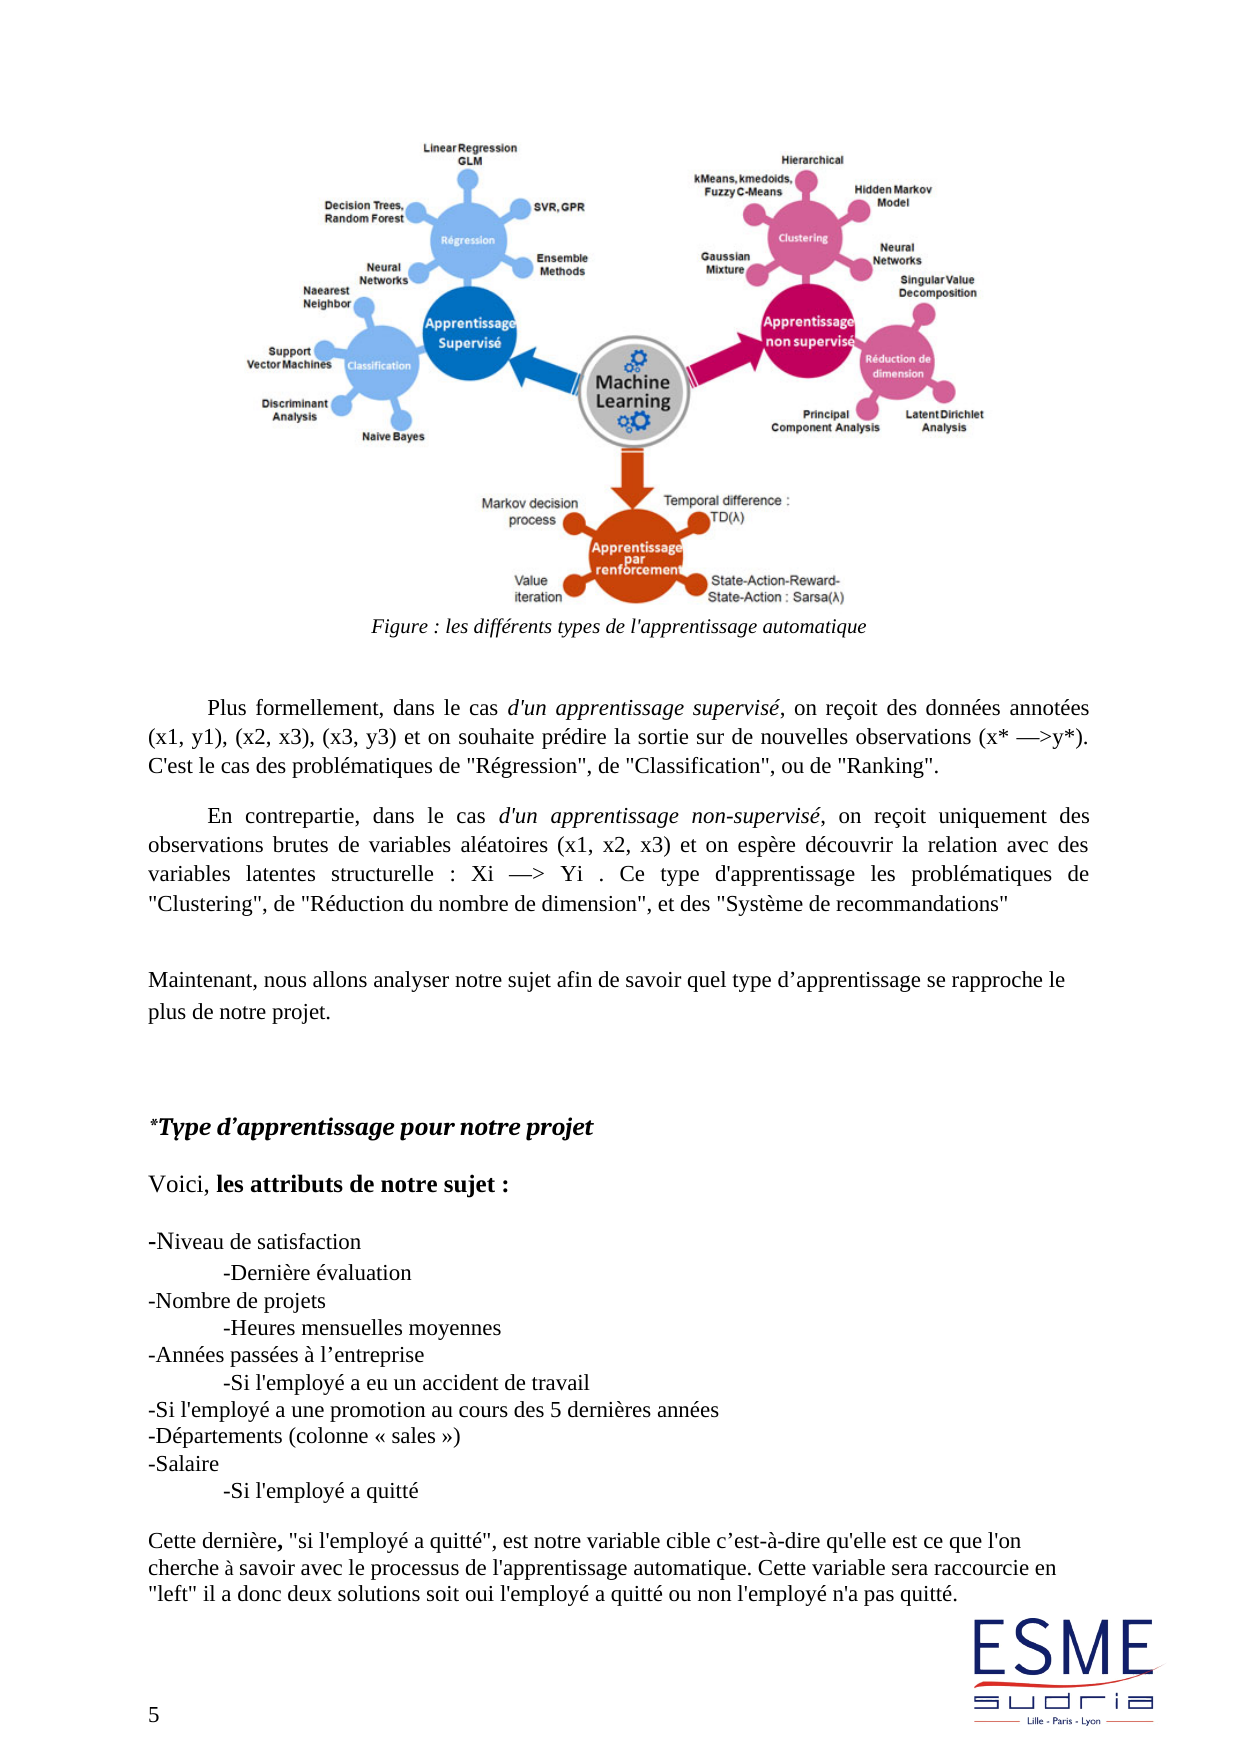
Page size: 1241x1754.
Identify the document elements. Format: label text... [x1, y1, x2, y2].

picture [244, 142, 994, 615]
text En contrepartie, dans le cas d'un apprentissage non-supervisé, on reçoit uniquement des observations brutes de variables aléatoires (x1, x2, x3) et on espère découvrir la relation avec des variables latentes structurelle : Xi —> Yi . Ce type d'apprentissage les problématiques de "Clustering", de "Réduction du nombre de dimension", et des "Système de recommandations" [148, 802, 1090, 916]
text -Si l'employé a quitté [148, 1477, 1090, 1503]
text Figure : les différents types de l'apprentissage automatique [148, 614, 1090, 638]
picture [974, 1618, 1167, 1726]
text Maintenant, nous allons analyser notre sujet afin de savoir quel type d’apprentissage se rapproche le plus de notre projet. [148, 966, 1067, 1025]
text Voici, les attributs de notre sujet : [148, 1169, 1090, 1198]
text -Si l'employé a une promotion au cours des 5 dernières années -Départements (colonne « sales ») [148, 1396, 726, 1449]
text Cette dernière, "si l'employé a quitté", est notre variable cible c’est-à-dire qu'elle est ce que l'on cherche à savoir avec le processus de l'apprentissage automatique. Cette variable sera raccourcie en "left" il a donc deux solutions soit oui l'employé a quitté ou non l'employé n'a pas quitté. [148, 1528, 1090, 1607]
text -Dernière évaluation [148, 1259, 1090, 1285]
text -Salaire [148, 1449, 1090, 1476]
text Plus formellement, dans le cas d'un apprentissage supervisé, on reçoit des données annotées (x1, y1), (x2, x3), (x3, y3) et on souhaite prédire la sortie sur de nouvelles observations (x* —>y*). C'est le cas des problématiques de "Régression", de "Classification", ou de "Ranking". [148, 694, 1090, 778]
text -Heures mensuelles moyennes [148, 1314, 1090, 1341]
text -Si l'employé a eu un accident de travail [148, 1369, 1090, 1395]
text -Niveau de satisfaction [148, 1226, 1090, 1254]
subtitle *Type d’apprentissage pour notre projet [148, 1113, 1090, 1142]
text -Nombre de projets [148, 1287, 1090, 1314]
text -Années passées à l’entreprise [148, 1342, 1090, 1368]
